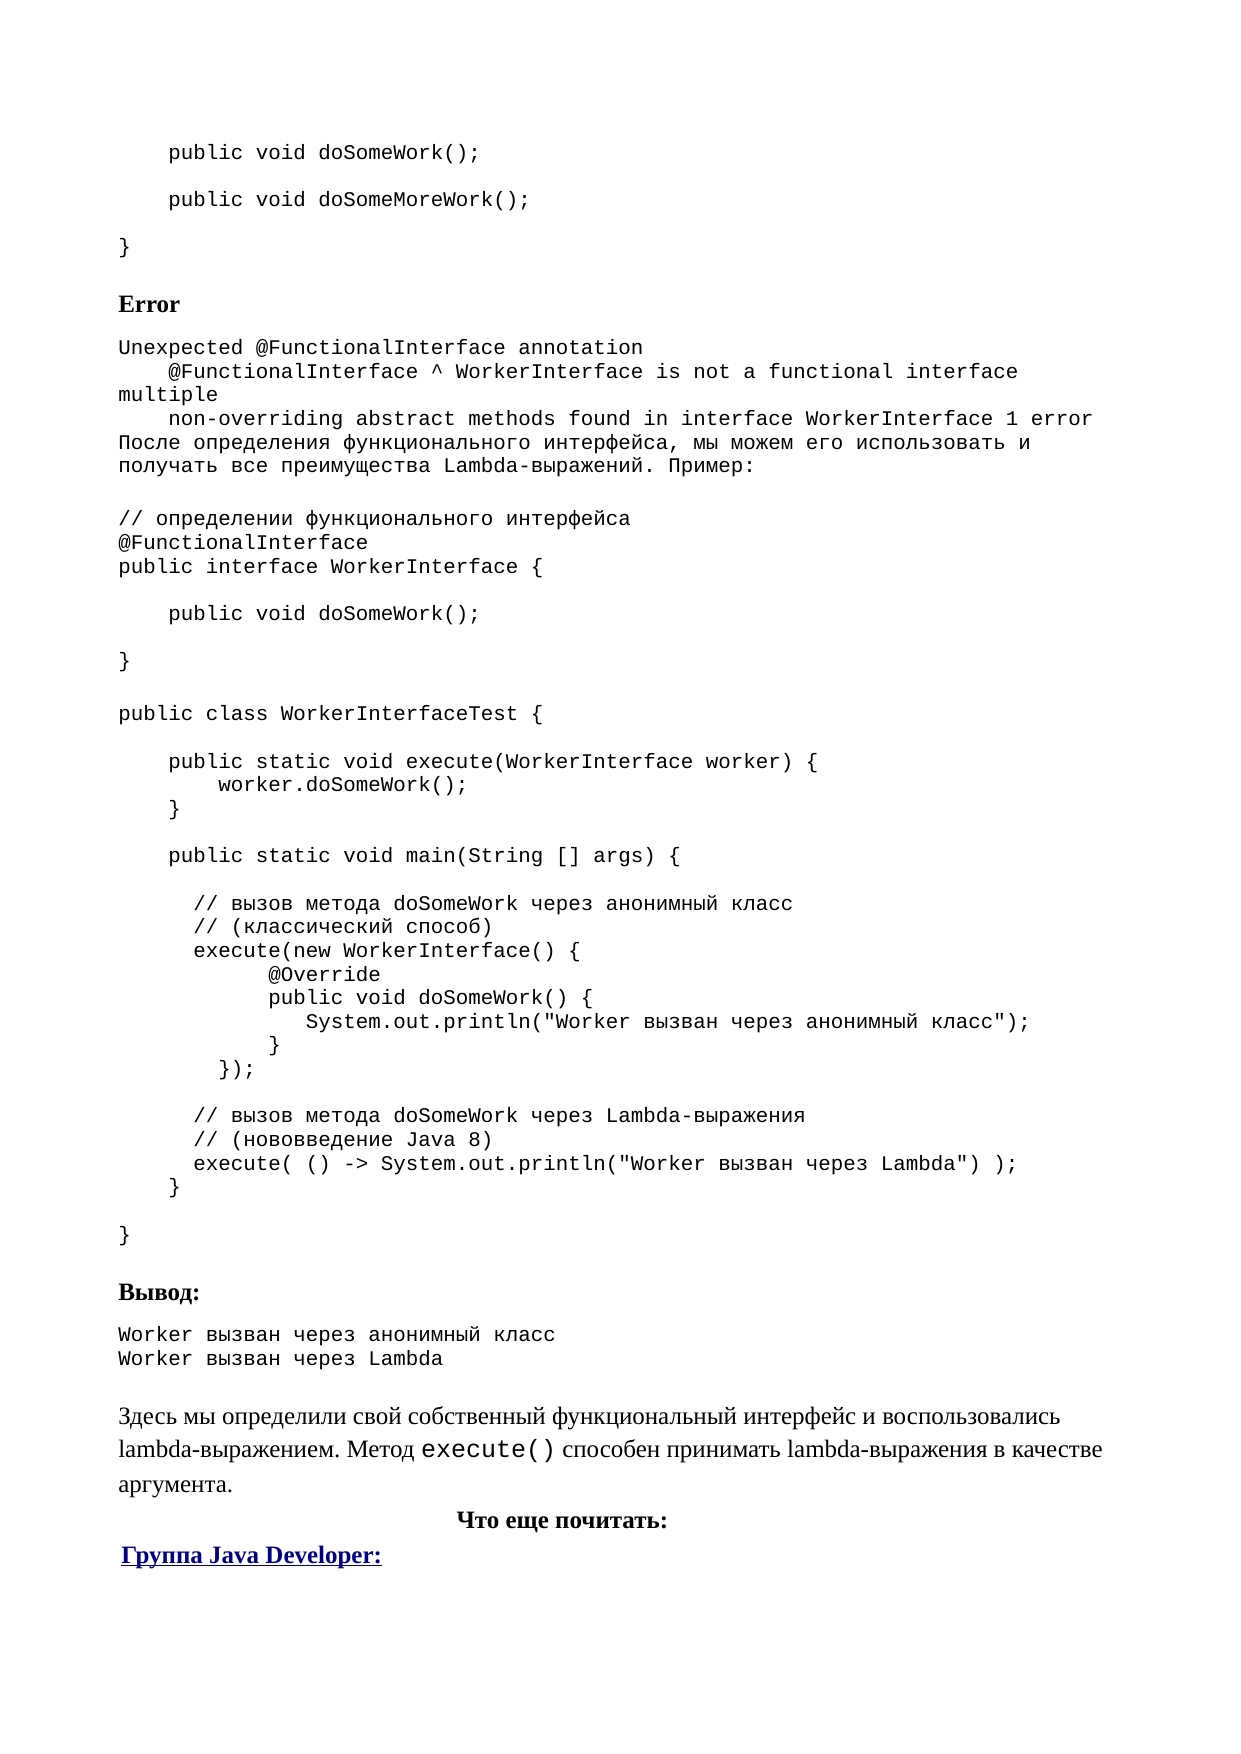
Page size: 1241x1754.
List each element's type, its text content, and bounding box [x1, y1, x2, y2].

text // вызов метода doSomeWork через Lambda-выражения [118, 1105, 1122, 1129]
text }); [118, 1058, 1122, 1082]
text @FunctionalInterface ^ WorkerInterface is not a functional interface multiple [118, 361, 1122, 408]
text public class WorkerInterfaceTest { [118, 703, 1122, 727]
text public static void main(String [] args) { [118, 845, 1122, 869]
table_cell Группа Java Developer: Популярно о лямбда-выражениях в Java. С примерами и задачами. Часть 1 Регулярные выражения в Java, часть 1 [118, 1537, 1006, 1601]
text execute(new WorkerInterface() { [118, 940, 1122, 963]
text Error [118, 289, 1122, 318]
text } [118, 1034, 1122, 1058]
text public void doSomeWork(); [118, 142, 1122, 165]
text // (классический способ) [118, 916, 1122, 940]
text } [118, 1176, 1122, 1200]
text execute( () -> System.out.println("Worker вызван через Lambda") ); [118, 1153, 1122, 1176]
text // вызов метода doSomeWork через анонимный класс [118, 893, 1122, 916]
text Worker вызван через анонимный класс [118, 1324, 1122, 1348]
text } [118, 1224, 1122, 1247]
text После определения функционального интерфейса, мы можем его использовать и получать все преимущества Lambda-выражений. Пример: [118, 432, 1122, 479]
text public void doSomeWork() { [118, 987, 1122, 1011]
text worker.doSomeWork(); [118, 774, 1122, 798]
text public void doSomeMoreWork(); [118, 189, 1122, 213]
text Здесь мы определили свой собственный функциональный интерфейс и воспользовались lambda-выражением. Метод execute() способен принимать lambda-выражения в качестве аргумента. [118, 1401, 1122, 1498]
text @FunctionalInterface [118, 532, 1122, 556]
text public interface WorkerInterface { [118, 556, 1122, 579]
text @Override [118, 963, 1122, 987]
text System.out.println("Worker вызван через анонимный класс"); [118, 1011, 1122, 1034]
text public void doSomeWork(); [118, 603, 1122, 627]
text public static void execute(WorkerInterface worker) { [118, 751, 1122, 774]
text } [118, 798, 1122, 822]
text } [118, 650, 1122, 674]
text // (нововведение Java 8) [118, 1129, 1122, 1153]
text } [118, 236, 1122, 260]
text Unexpected @FunctionalInterface annotation [118, 337, 1122, 361]
text Worker вызван через Lambda [118, 1348, 1122, 1372]
text Вывод: [118, 1277, 1122, 1306]
table_header Что еще почитать: [118, 1502, 1006, 1537]
text // определении функционального интерфейса [118, 508, 1122, 532]
text non-overriding abstract methods found in interface WorkerInterface 1 error [118, 408, 1122, 432]
